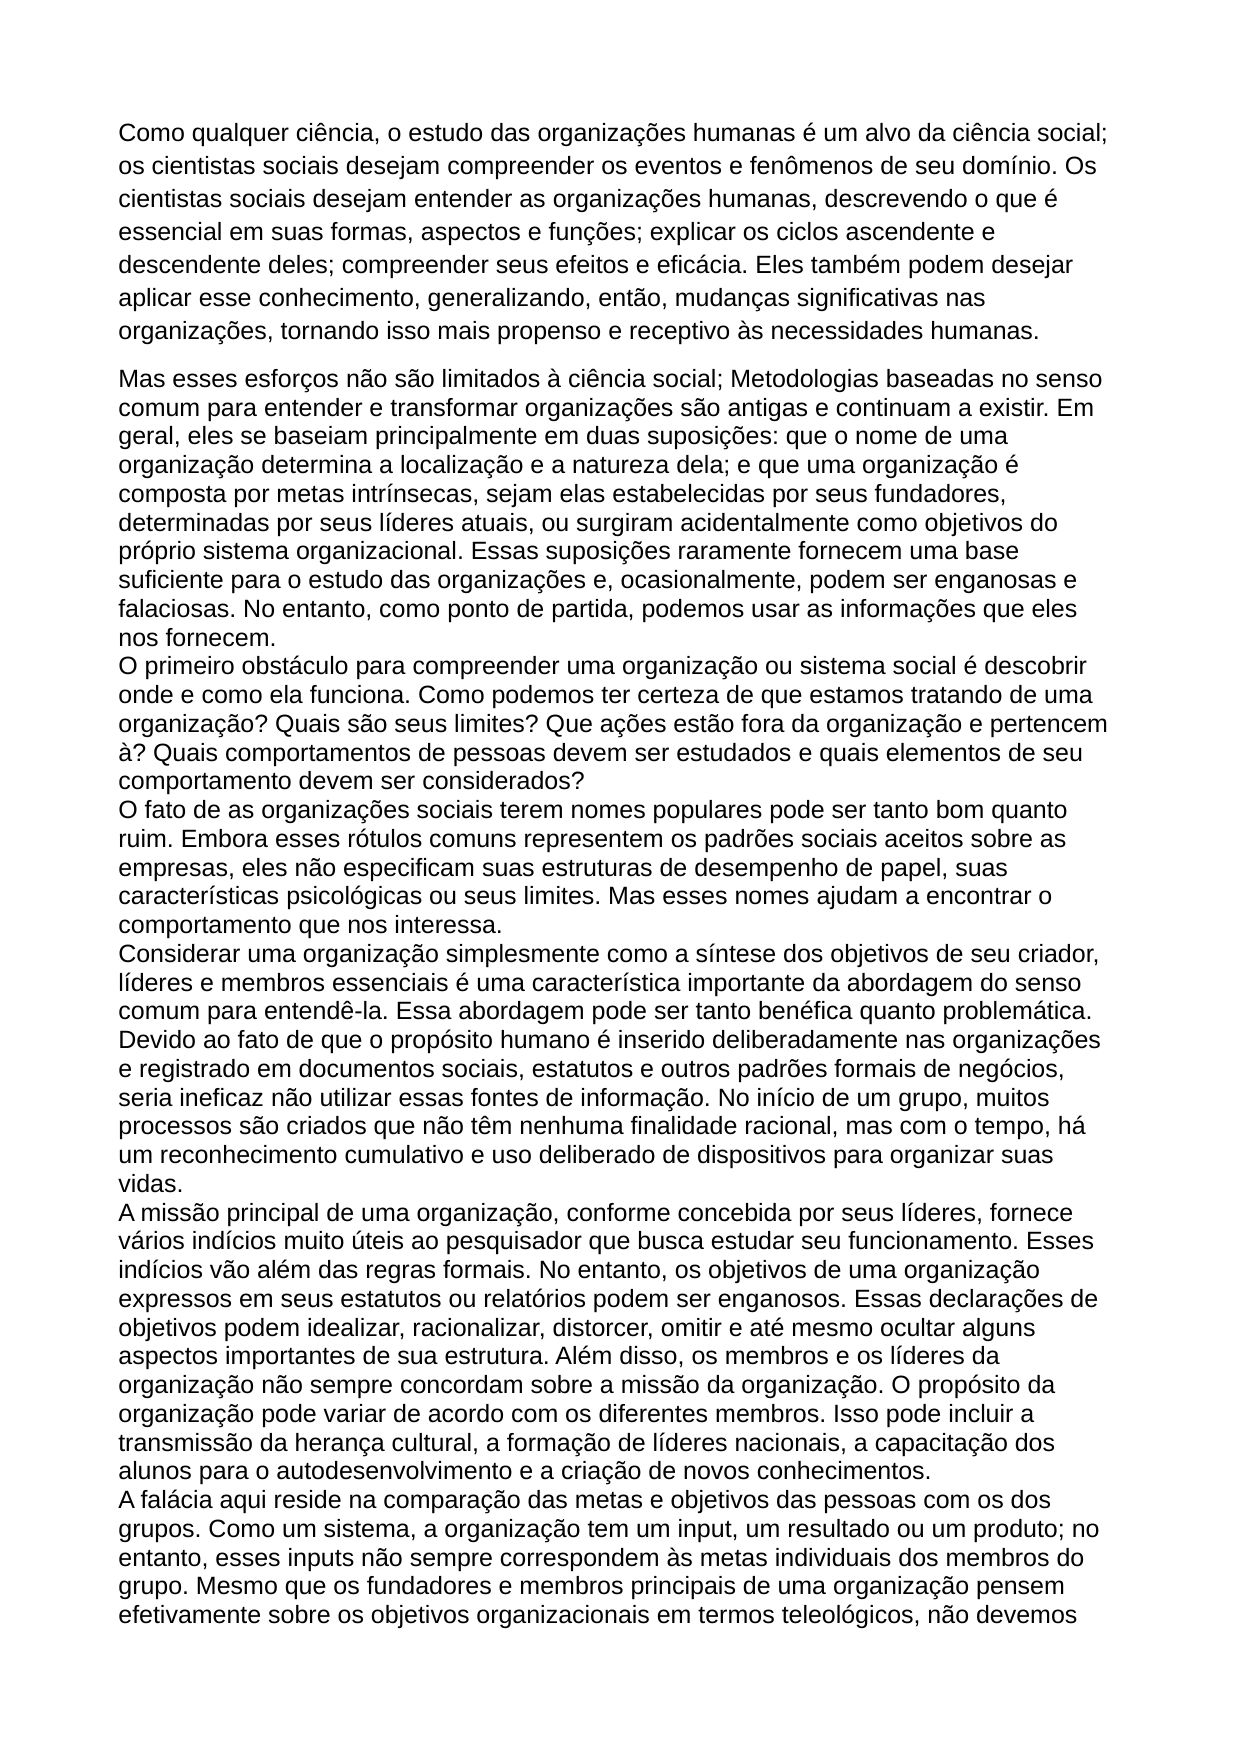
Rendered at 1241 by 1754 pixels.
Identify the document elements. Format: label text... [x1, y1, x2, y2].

text Mas esses esforços não são limitados à ciência social; Metodologias baseadas no senso comum para entender e transformar organizações são antigas e continuam a existir. Em geral, eles se baseiam principalmente em duas suposições: que o nome de uma organização determina a localização e a natureza dela; e que uma organização é composta por metas intrínsecas, sejam elas estabelecidas por seus fundadores, determinadas por seus líderes atuais, ou surgiram acidentalmente como objetivos do próprio sistema organizacional. Essas suposições raramente fornecem uma base suficiente para o estudo das organizações e, ocasionalmente, podem ser enganosas e falaciosas. No entanto, como ponto de partida, podemos usar as informações que eles nos fornecem. [118, 364, 1122, 651]
text Como qualquer ciência, o estudo das organizações humanas é um alvo da ciência social; os cientistas sociais desejam compreender os eventos e fenômenos de seu domínio. Os cientistas sociais desejam entender as organizações humanas, descrevendo o que é essencial em suas formas, aspectos e funções; explicar os ciclos ascendente e descendente deles; compreender seus efeitos e eficácia. Eles também podem desejar aplicar esse conhecimento, generalizando, então, mudanças significativas nas organizações, tornando isso mais propenso e receptivo às necessidades humanas. [118, 118, 1122, 345]
text O primeiro obstáculo para compreender uma organização ou sistema social é descobrir onde e como ela funciona. Como podemos ter certeza de que estamos tratando de uma organização? Quais são seus limites? Que ações estão fora da organização e pertencem à? Quais comportamentos de pessoas devem ser estudados e quais elementos de seu comportamento devem ser considerados? O fato de as organizações sociais terem nomes populares pode ser tanto bom quanto ruim. Embora esses rótulos comuns representem os padrões sociais aceitos sobre as empresas, eles não especificam suas estruturas de desempenho de papel, suas características psicológicas ou seus limites. Mas esses nomes ajudam a encontrar o comportamento que nos interessa. Considerar uma organização simplesmente como a síntese dos objetivos de seu criador, líderes e membros essenciais é uma característica importante da abordagem do senso comum para entendê-la. Essa abordagem pode ser tanto benéfica quanto problemática. Devido ao fato de que o propósito humano é inserido deliberadamente nas organizações e registrado em documentos sociais, estatutos e outros padrões formais de negócios, seria ineficaz não utilizar essas fontes de informação. No início de um grupo, muitos processos são criados que não têm nenhuma finalidade racional, mas com o tempo, há um reconhecimento cumulativo e uso deliberado de dispositivos para organizar suas vidas. A missão principal de uma organização, conforme concebida por seus líderes, fornece vários indícios muito úteis ao pesquisador que busca estudar seu funcionamento. Esses indícios vão além das regras formais. No entanto, os objetivos de uma organização expressos em seus estatutos ou relatórios podem ser enganosos. Essas declarações de objetivos podem idealizar, racionalizar, distorcer, omitir e até mesmo ocultar alguns aspectos importantes de sua estrutura. Além disso, os membros e os líderes da organização não sempre concordam sobre a missão da organização. O propósito da organização pode variar de acordo com os diferentes membros. Isso pode incluir a transmissão da herança cultural, a formação de líderes nacionais, a capacitação dos alunos para o autodesenvolvimento e a criação de novos conhecimentos. A falácia aqui reside na comparação das metas e objetivos das pessoas com os dos grupos. Como um sistema, a organização tem um input, um resultado ou um produto; no entanto, esses inputs não sempre correspondem às metas individuais dos membros do grupo. Mesmo que os fundadores e membros principais de uma organização pensem efetivamente sobre os objetivos organizacionais em termos teleológicos, não devemos [118, 651, 1122, 1629]
